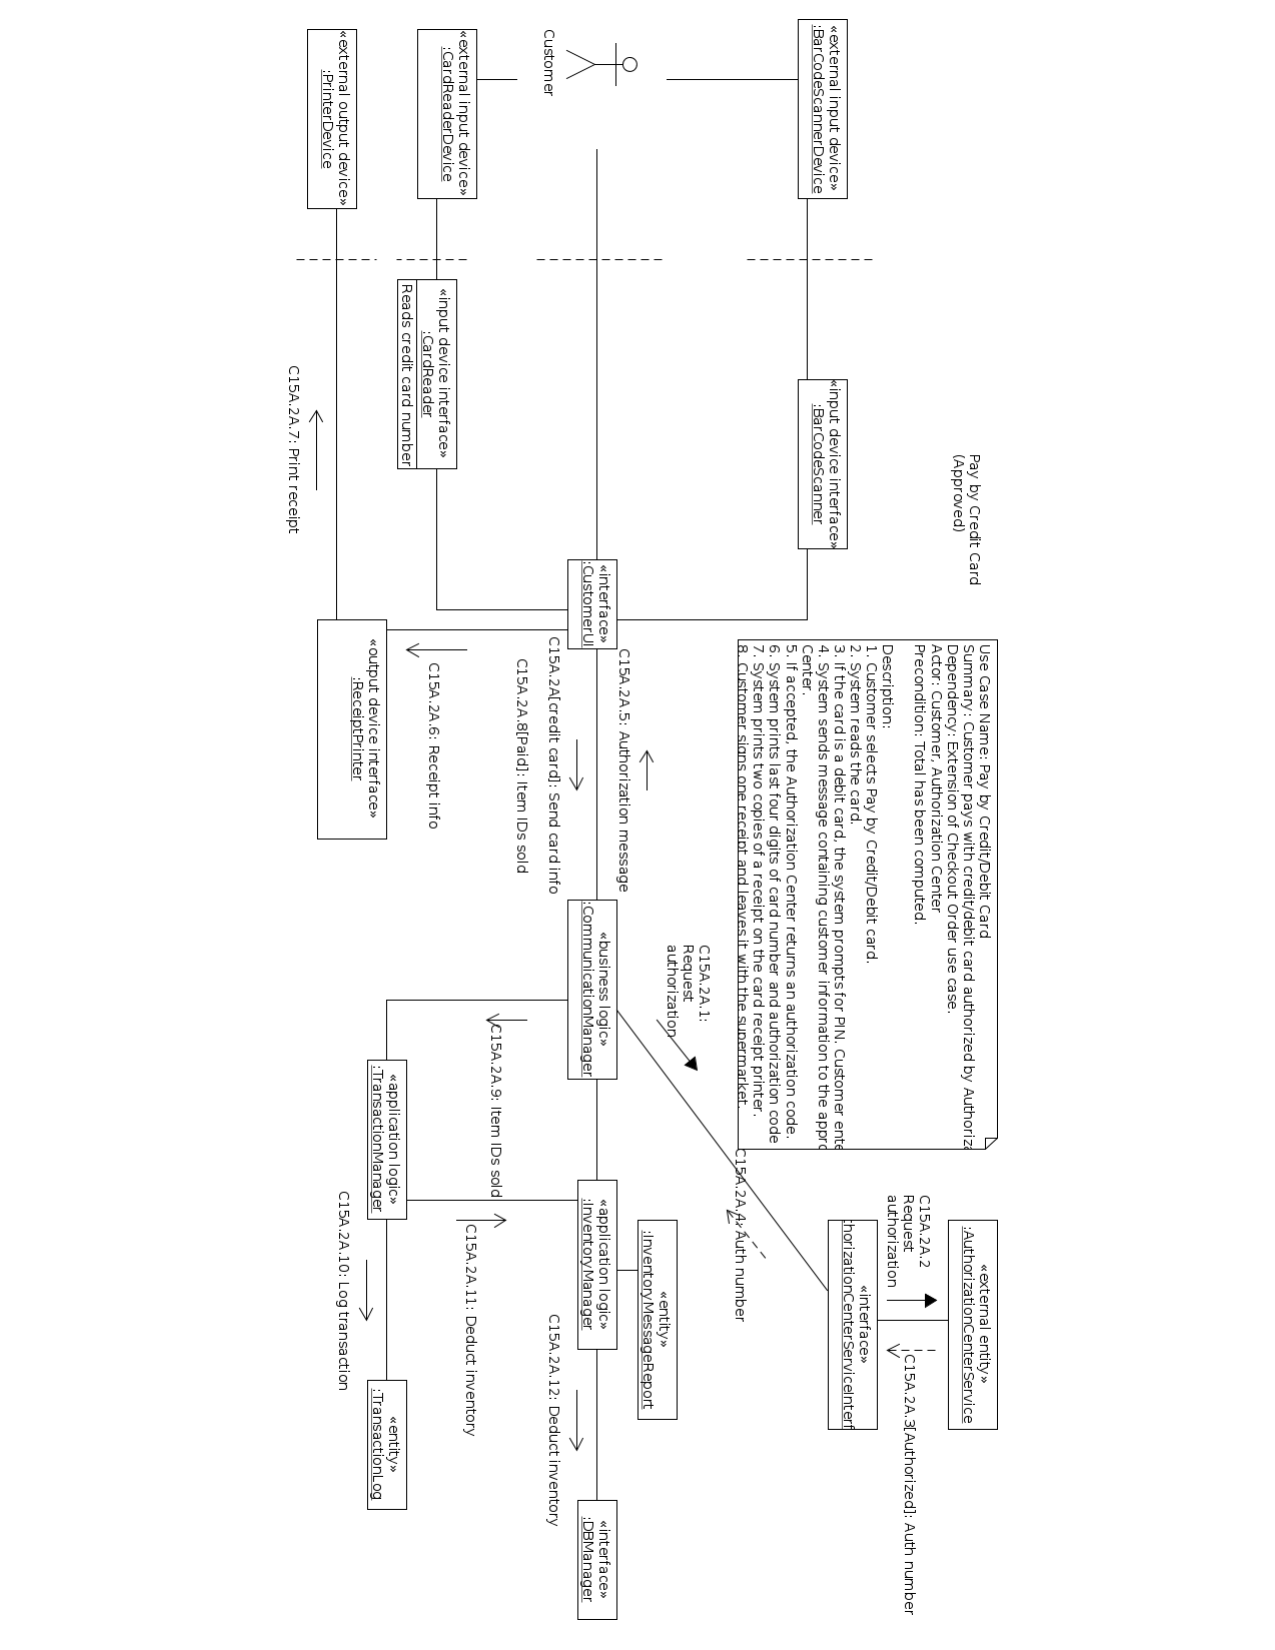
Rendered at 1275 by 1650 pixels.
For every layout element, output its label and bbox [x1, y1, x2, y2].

picture [257, 0, 1018, 1650]
